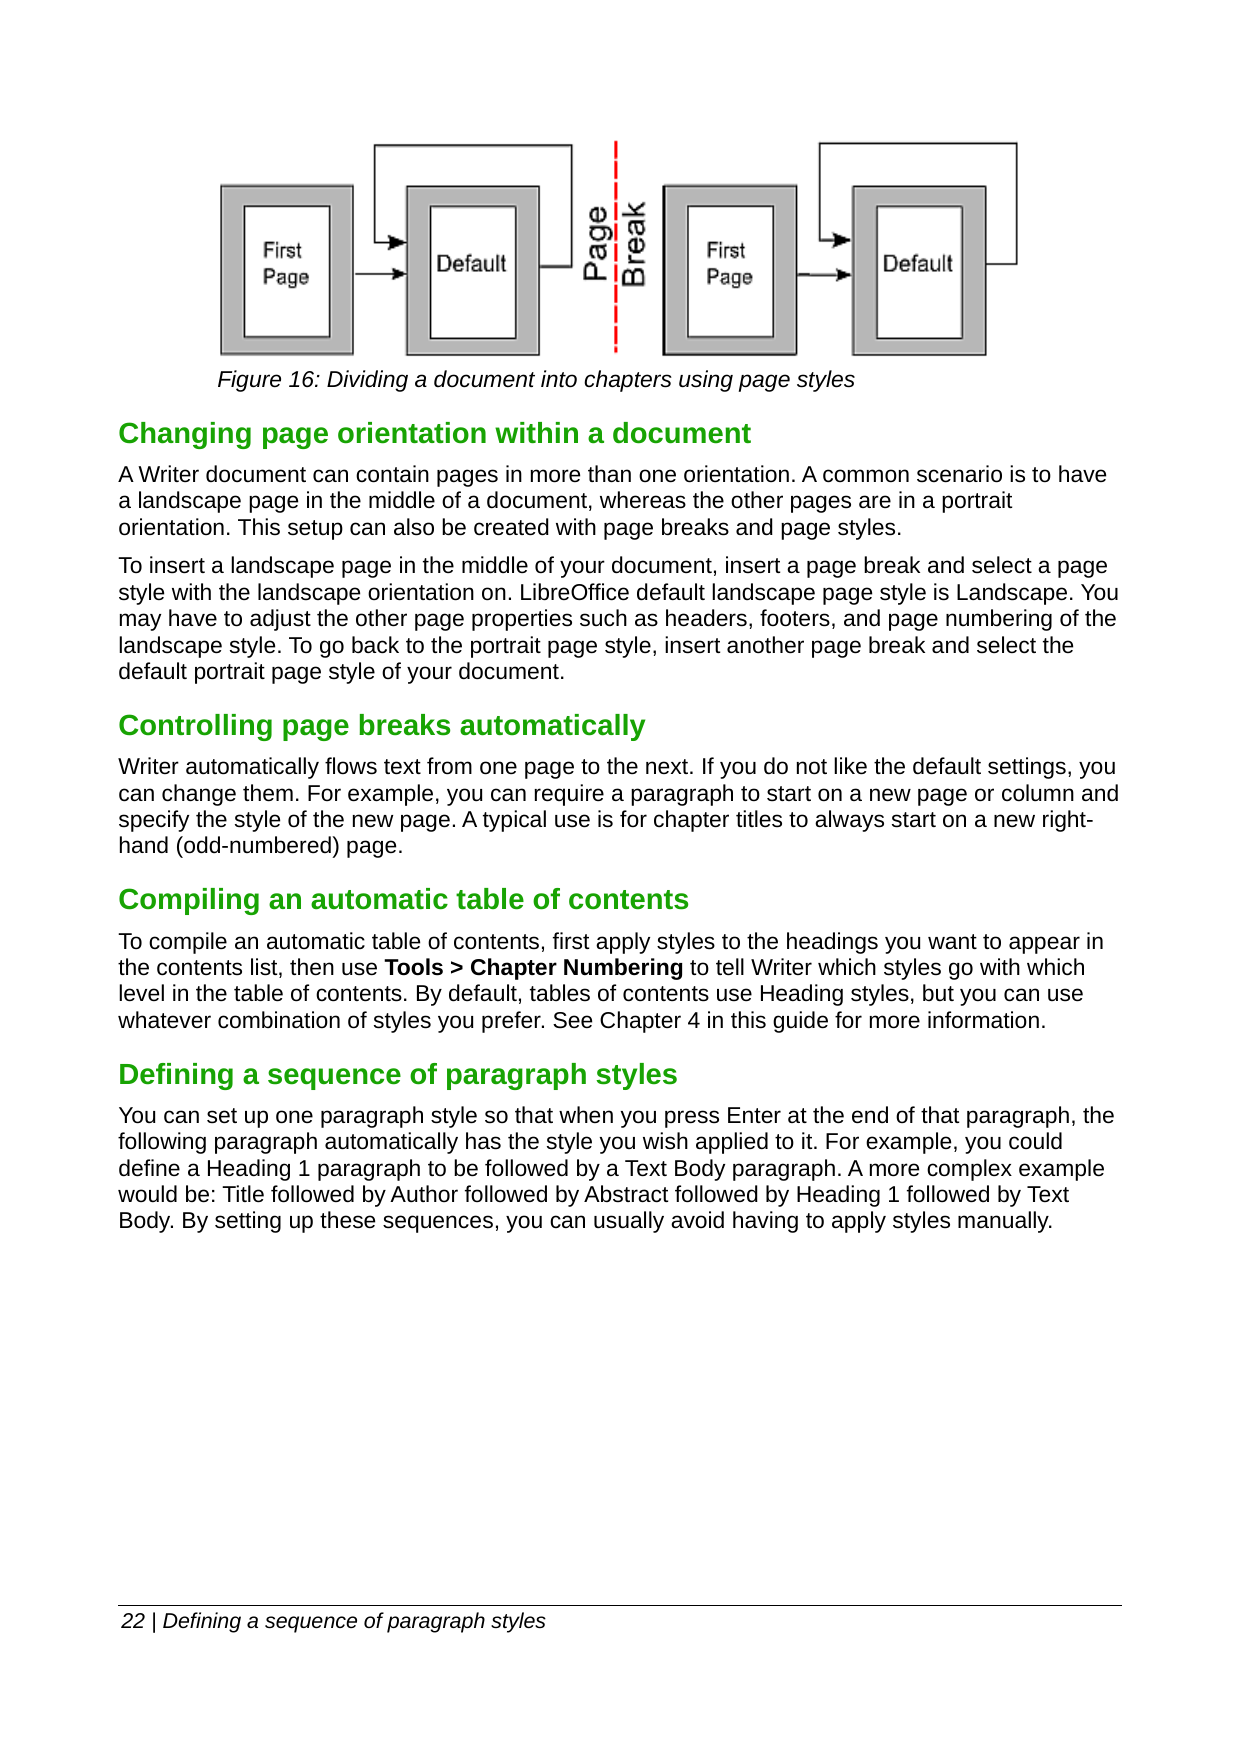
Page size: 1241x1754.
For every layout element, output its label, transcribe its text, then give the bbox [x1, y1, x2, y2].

picture [217, 133, 1024, 366]
text [217, 118, 1023, 133]
subtitle Defining a sequence of paragraph styles [118, 1057, 1122, 1090]
text Writer automatically flows text from one page to the next. If you do not like the default settings, you can change them. For example, you can require a paragraph to start on a new page or column and specify the style of the new page. A typical use is for chapter titles to always start on a new right-hand (odd-numbered) page. [118, 753, 1122, 859]
text You can set up one paragraph style so that when you press Enter at the end of that paragraph, the following paragraph automatically has the style you wish applied to it. For example, you could define a Heading 1 paragraph to be followed by a Text Body paragraph. A more complex example would be: Title followed by Author followed by Abstract followed by Heading 1 followed by Text Body. By setting up these sequences, you can usually avoid having to apply styles manually. [118, 1102, 1122, 1234]
subtitle Compiling an automatic table of contents [118, 882, 1122, 916]
text To compile an automatic table of contents, first apply styles to the headings you want to appear in the contents list, then use Tools > Chapter Numbering to tell Writer which styles go with which level in the table of contents. By default, tables of contents use Heading styles, but you can use whatever combination of styles you prefer. See Chapter 4 in this guide for more information. [118, 928, 1122, 1033]
subtitle Controlling page breaks automatically [118, 708, 1122, 741]
subtitle Changing page orientation within a document [118, 416, 1122, 449]
text Figure 16: Dividing a document into chapters using page styles [217, 366, 1023, 392]
text A Writer document can contain pages in more than one orientation. A common scenario is to have a landscape page in the middle of a document, whereas the other pages are in a portrait orientation. This setup can also be created with page breaks and page styles. [118, 461, 1122, 540]
text To insert a landscape page in the middle of your document, insert a page break and select a page style with the landscape orientation on. LibreOffice default landscape page style is Landscape. You may have to adjust the other page properties such as headers, footers, and page numbering of the landscape style. To go back to the portrait page style, insert another page break and select the default portrait page style of your document. [118, 552, 1122, 684]
